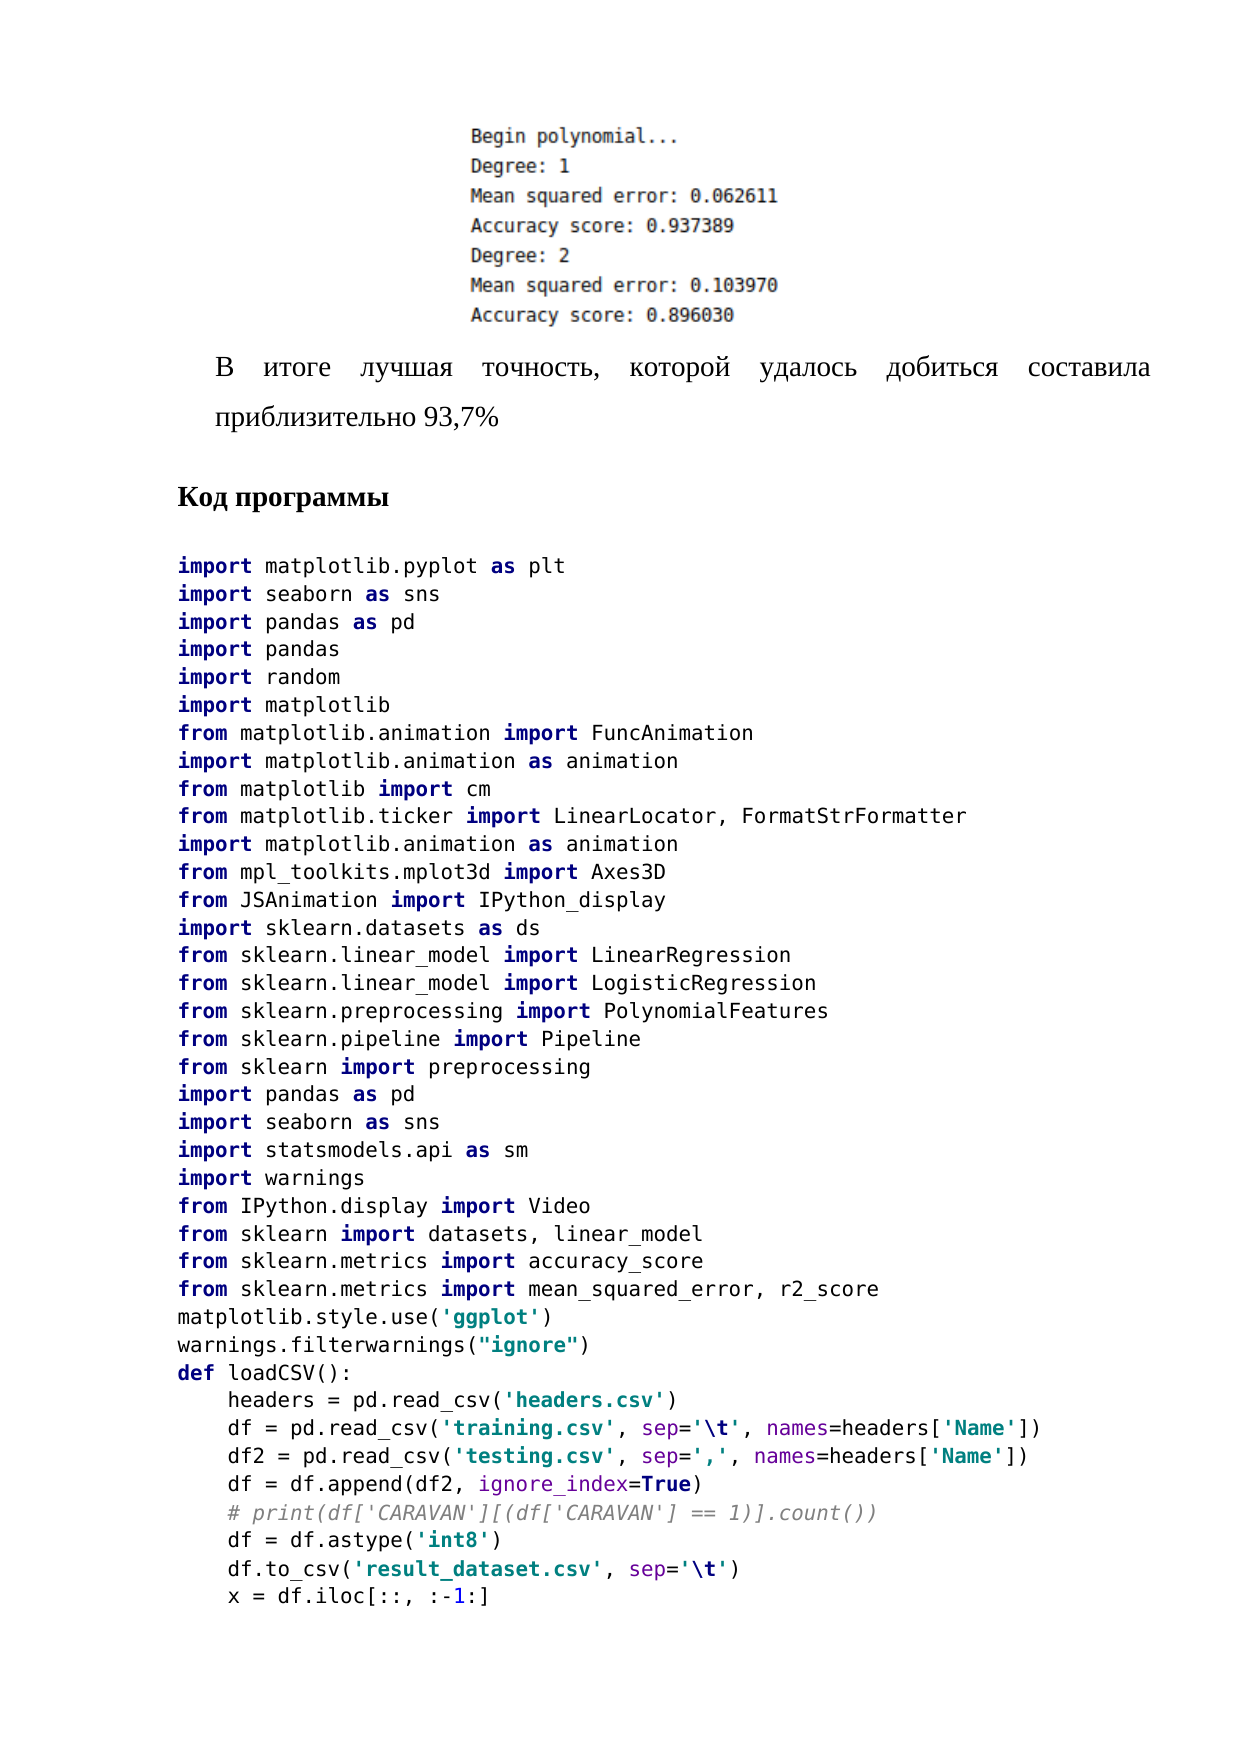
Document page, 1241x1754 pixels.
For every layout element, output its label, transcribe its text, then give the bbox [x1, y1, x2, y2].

text import seaborn as sns [177, 1110, 1152, 1134]
text import statsmodels.api as sm [177, 1138, 1152, 1162]
text import seaborn as sns [177, 582, 1152, 606]
text import matplotlib.animation as animation [177, 832, 1152, 856]
text from matplotlib import cm [177, 777, 1152, 801]
text from sklearn.preprocessing import PolynomialFeatures [177, 999, 1152, 1023]
text from sklearn.metrics import accuracy_score [177, 1249, 1152, 1274]
text df = pd.read_csv('training.csv', sep='\t', names=headers['Name']) [177, 1416, 1152, 1441]
text import sklearn.datasets as ds [177, 916, 1152, 940]
text from sklearn.pipeline import Pipeline [177, 1027, 1152, 1051]
text def loadCSV(): [177, 1361, 1152, 1385]
text from sklearn.linear_model import LinearRegression [177, 943, 1152, 968]
text from IPython.display import Video [177, 1194, 1152, 1218]
text from sklearn.metrics import mean_squared_error, r2_score [177, 1277, 1152, 1301]
text import matplotlib.pyplot as plt [177, 554, 1152, 578]
text x = df.iloc[::, :-1:] [177, 1584, 1152, 1609]
text df = df.append(df2, ignore_index=True) [177, 1472, 1152, 1497]
text from JSAnimation import IPython_display [177, 888, 1152, 912]
text import warnings [177, 1166, 1152, 1190]
text В итоге лучшая точность, которой удалось добиться составила приблизительно 93,7% [215, 118, 1152, 433]
text from sklearn import datasets, linear_model [177, 1222, 1152, 1246]
text df2 = pd.read_csv('testing.csv', sep=',', names=headers['Name']) [177, 1444, 1152, 1469]
text df = df.astype('int8') [177, 1528, 1152, 1553]
text headers = pd.read_csv('headers.csv') [177, 1388, 1152, 1413]
text import pandas as pd [177, 1082, 1152, 1107]
text from mpl_toolkits.mplot3d import Axes3D [177, 860, 1152, 884]
text import random [177, 665, 1152, 689]
text import matplotlib [177, 693, 1152, 717]
text import pandas as pd [177, 610, 1152, 634]
text # print(df['CARAVAN'][(df['CARAVAN'] == 1)].count()) [177, 1501, 1152, 1525]
text from sklearn.linear_model import LogisticRegression [177, 971, 1152, 996]
text import matplotlib.animation as animation [177, 749, 1152, 773]
text from matplotlib.animation import FuncAnimation [177, 721, 1152, 745]
text df.to_csv('result_dataset.csv', sep='\t') [177, 1557, 1152, 1581]
text warnings.filterwarnings("ignore") [177, 1333, 1152, 1357]
picture [468, 118, 861, 333]
text from sklearn import preprocessing [177, 1055, 1152, 1079]
text import pandas [177, 637, 1152, 662]
text Код программы [177, 479, 1152, 512]
text matplotlib.style.use('ggplot') [177, 1305, 1152, 1329]
text from matplotlib.ticker import LinearLocator, FormatStrFormatter [177, 804, 1152, 829]
